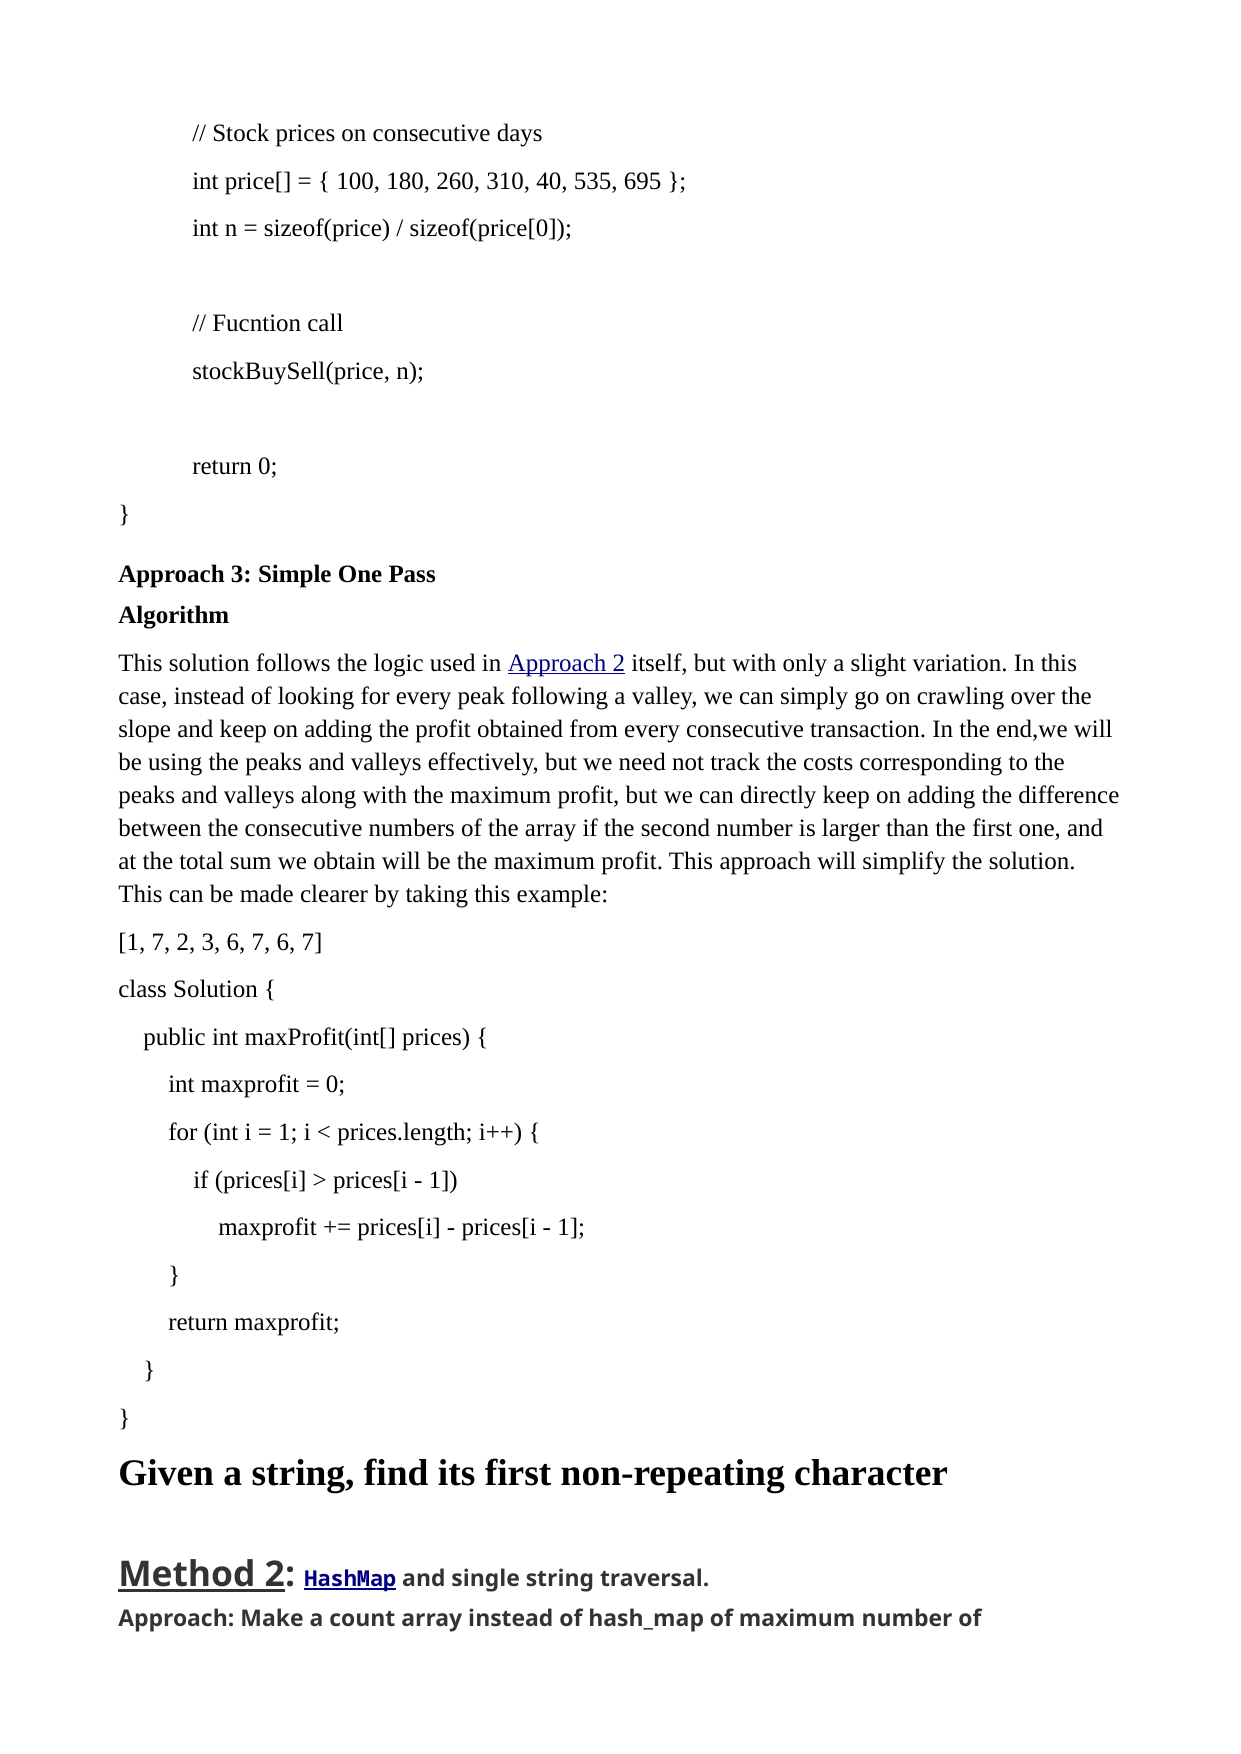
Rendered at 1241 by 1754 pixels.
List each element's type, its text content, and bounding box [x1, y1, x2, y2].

text Given a string, find its first non-repeating character [118, 1450, 1122, 1493]
text int price[] = { 100, 180, 260, 310, 40, 535, 695 }; [118, 166, 1122, 194]
subtitle Approach 3: Simple One Pass [118, 559, 1122, 588]
text int n = sizeof(price) / sizeof(price[0]); [118, 213, 1122, 242]
text return maxprofit; [118, 1307, 1122, 1336]
text maxprofit += prices[i] - prices[i - 1]; [118, 1212, 1122, 1241]
text for (int i = 1; i < prices.length; i++) { [118, 1117, 1122, 1146]
text stockBuySell(price, n); [118, 356, 1122, 385]
text Method 2: HashMap and single string traversal. Approach: Make a count array instead of hash_map of maximum number of [118, 1549, 1122, 1633]
text class Solution { [118, 974, 1122, 1003]
text } [118, 1260, 1122, 1289]
text Algorithm [118, 600, 1122, 629]
text return 0; [118, 451, 1122, 480]
text } [118, 1355, 1122, 1384]
text // Stock prices on consecutive days [118, 118, 1122, 147]
text } [118, 1403, 1122, 1431]
text This solution follows the logic used in Approach 2 itself, but with only a slight variation. In this case, instead of looking for every peak following a valley, we can simply go on crawling over the slope and keep on adding the profit obtained from every consecutive transaction. In the end,we will be using the peaks and valleys effectively, but we need not track the costs corresponding to the peaks and valleys along with the maximum profit, but we can directly keep on adding the difference between the consecutive numbers of the array if the second number is larger than the first one, and at the total sum we obtain will be the maximum profit. This approach will simplify the solution. This can be made clearer by taking this example: [118, 648, 1122, 908]
text // Fucntion call [118, 308, 1122, 337]
text public int maxProfit(int[] prices) { [118, 1022, 1122, 1051]
text } [118, 499, 1122, 528]
text if (prices[i] > prices[i - 1]) [118, 1165, 1122, 1193]
text [1, 7, 2, 3, 6, 7, 6, 7] [118, 927, 1122, 955]
text int maxprofit = 0; [118, 1069, 1122, 1098]
